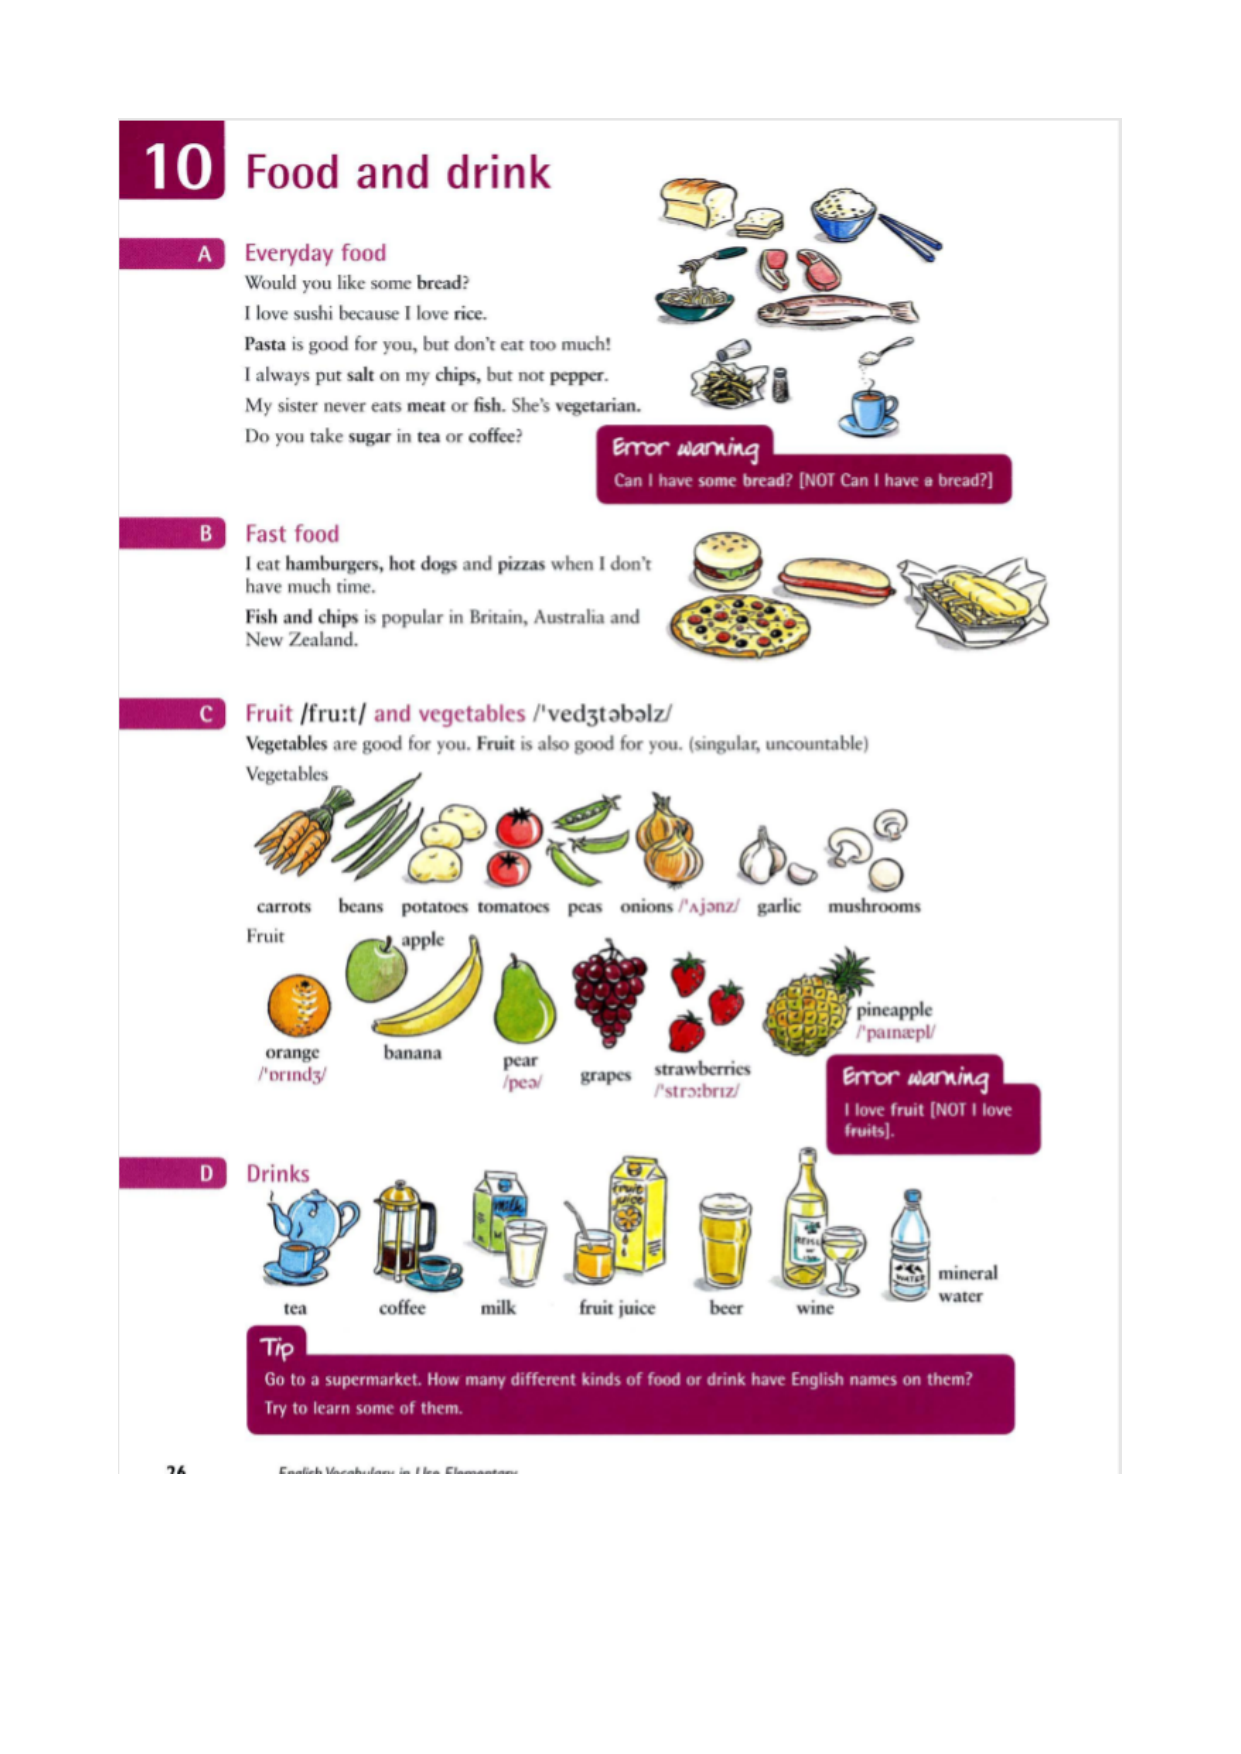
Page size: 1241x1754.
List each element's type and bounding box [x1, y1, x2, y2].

picture [118, 118, 1122, 1474]
